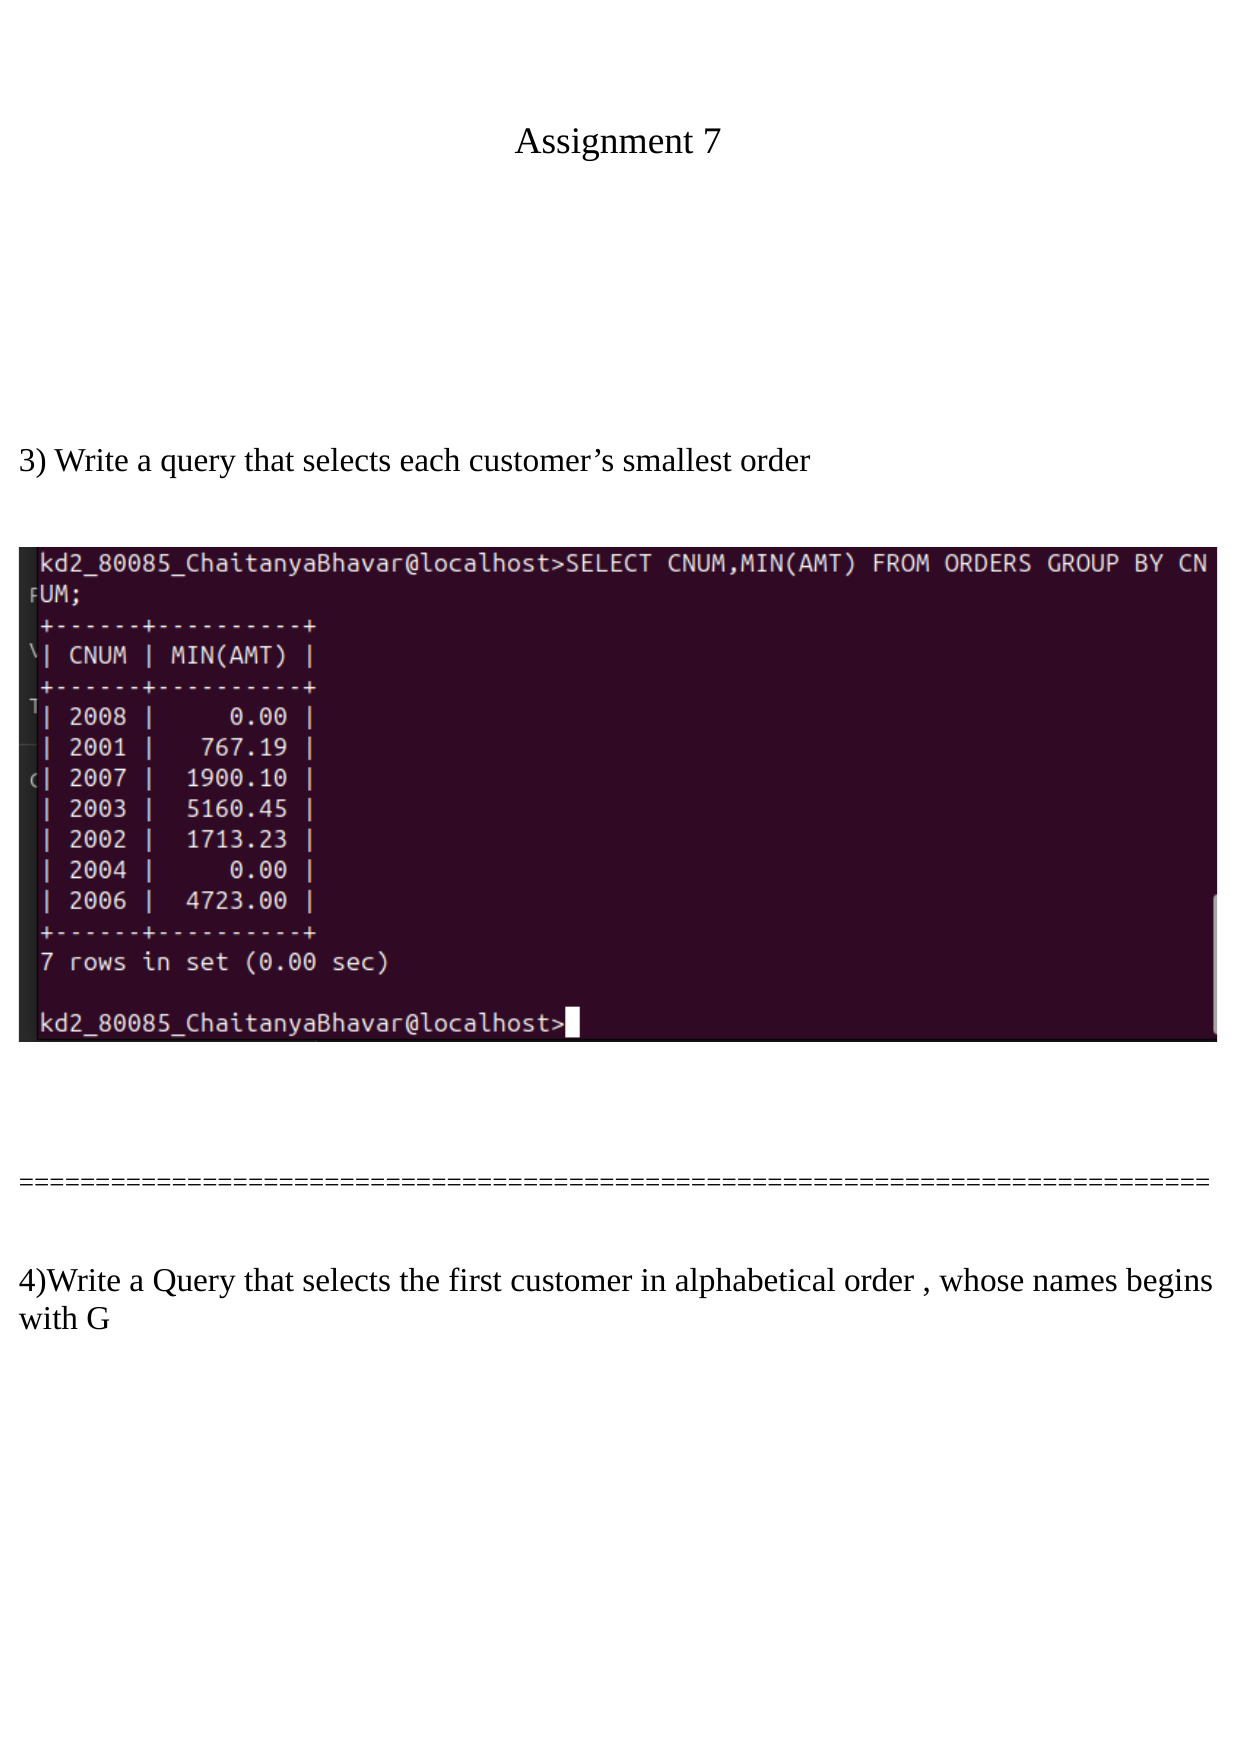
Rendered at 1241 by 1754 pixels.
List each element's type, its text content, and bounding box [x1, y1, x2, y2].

text 4)Write a Query that selects the first customer in alphabetical order , whose names begins with G [19, 1260, 1217, 1337]
text ============================================================================== [19, 1166, 1217, 1198]
picture [18, 547, 1218, 1042]
text 3) Write a query that selects each customer’s smallest order [19, 440, 1217, 478]
